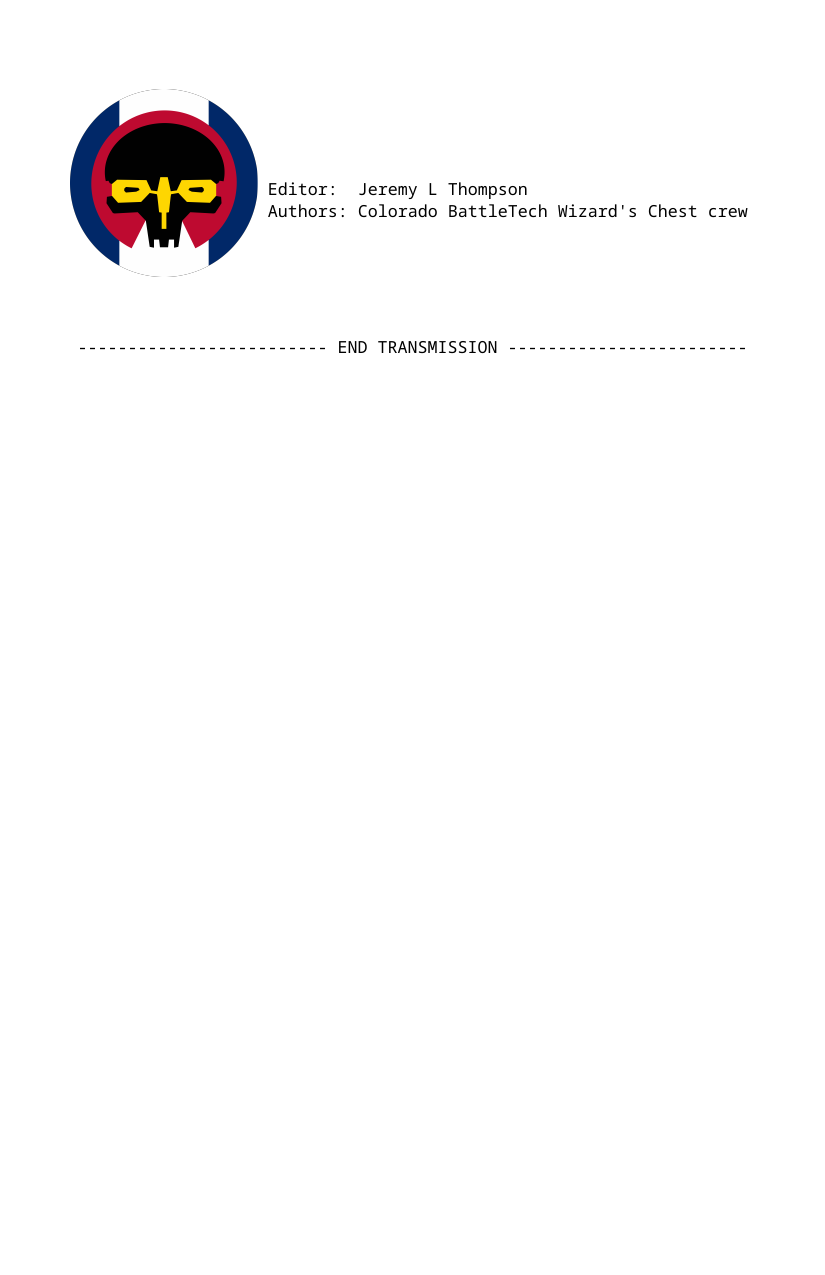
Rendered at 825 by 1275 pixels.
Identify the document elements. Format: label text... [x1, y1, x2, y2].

text ------------------------- END TRANSMISSION ------------------------ [75, 336, 750, 359]
text Editor: Jeremy L Thompson [258, 177, 750, 200]
text Authors: Colorado BattleTech Wizard's Chest crew [258, 200, 750, 223]
picture [70, 89, 258, 277]
